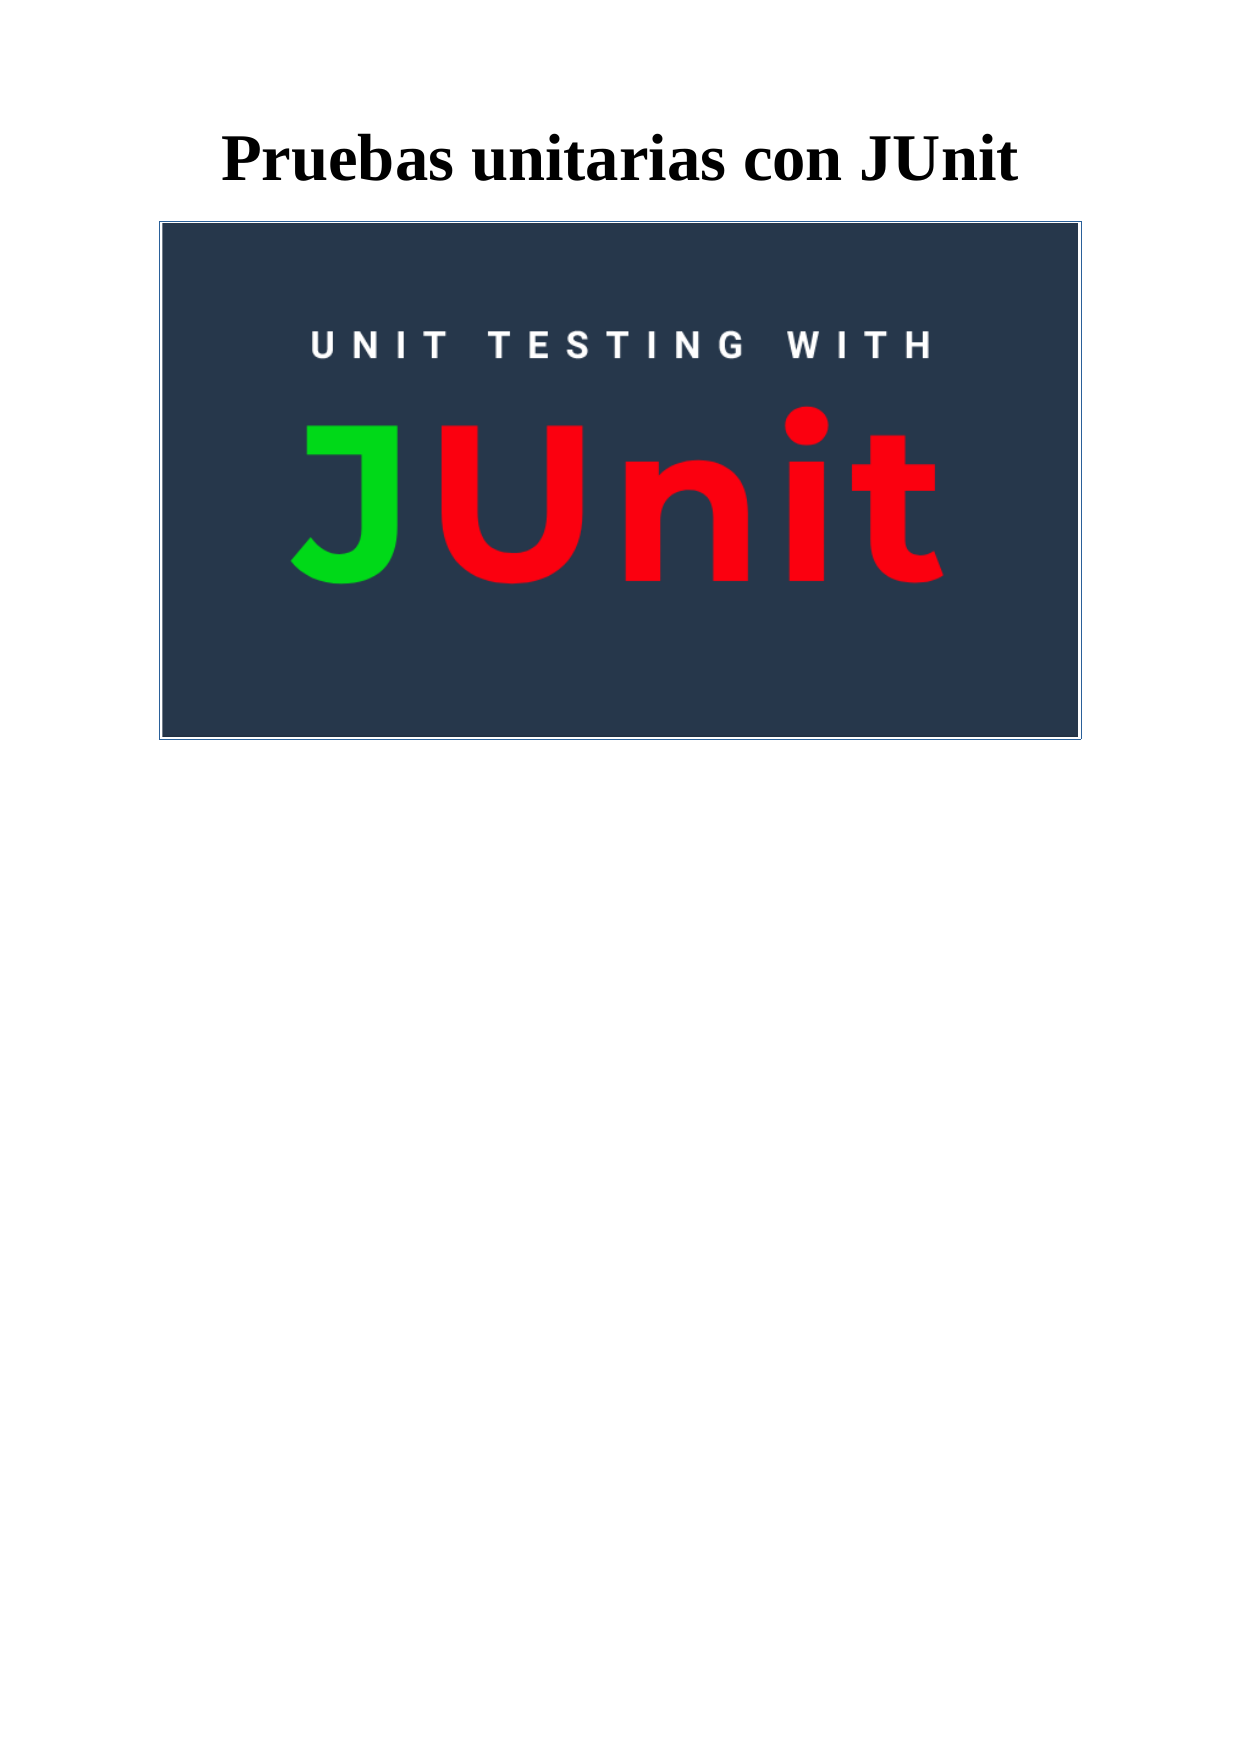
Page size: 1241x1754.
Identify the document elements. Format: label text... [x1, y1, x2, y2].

picture [162, 223, 1078, 737]
text Pruebas unitarias con JUnit [118, 118, 1122, 195]
